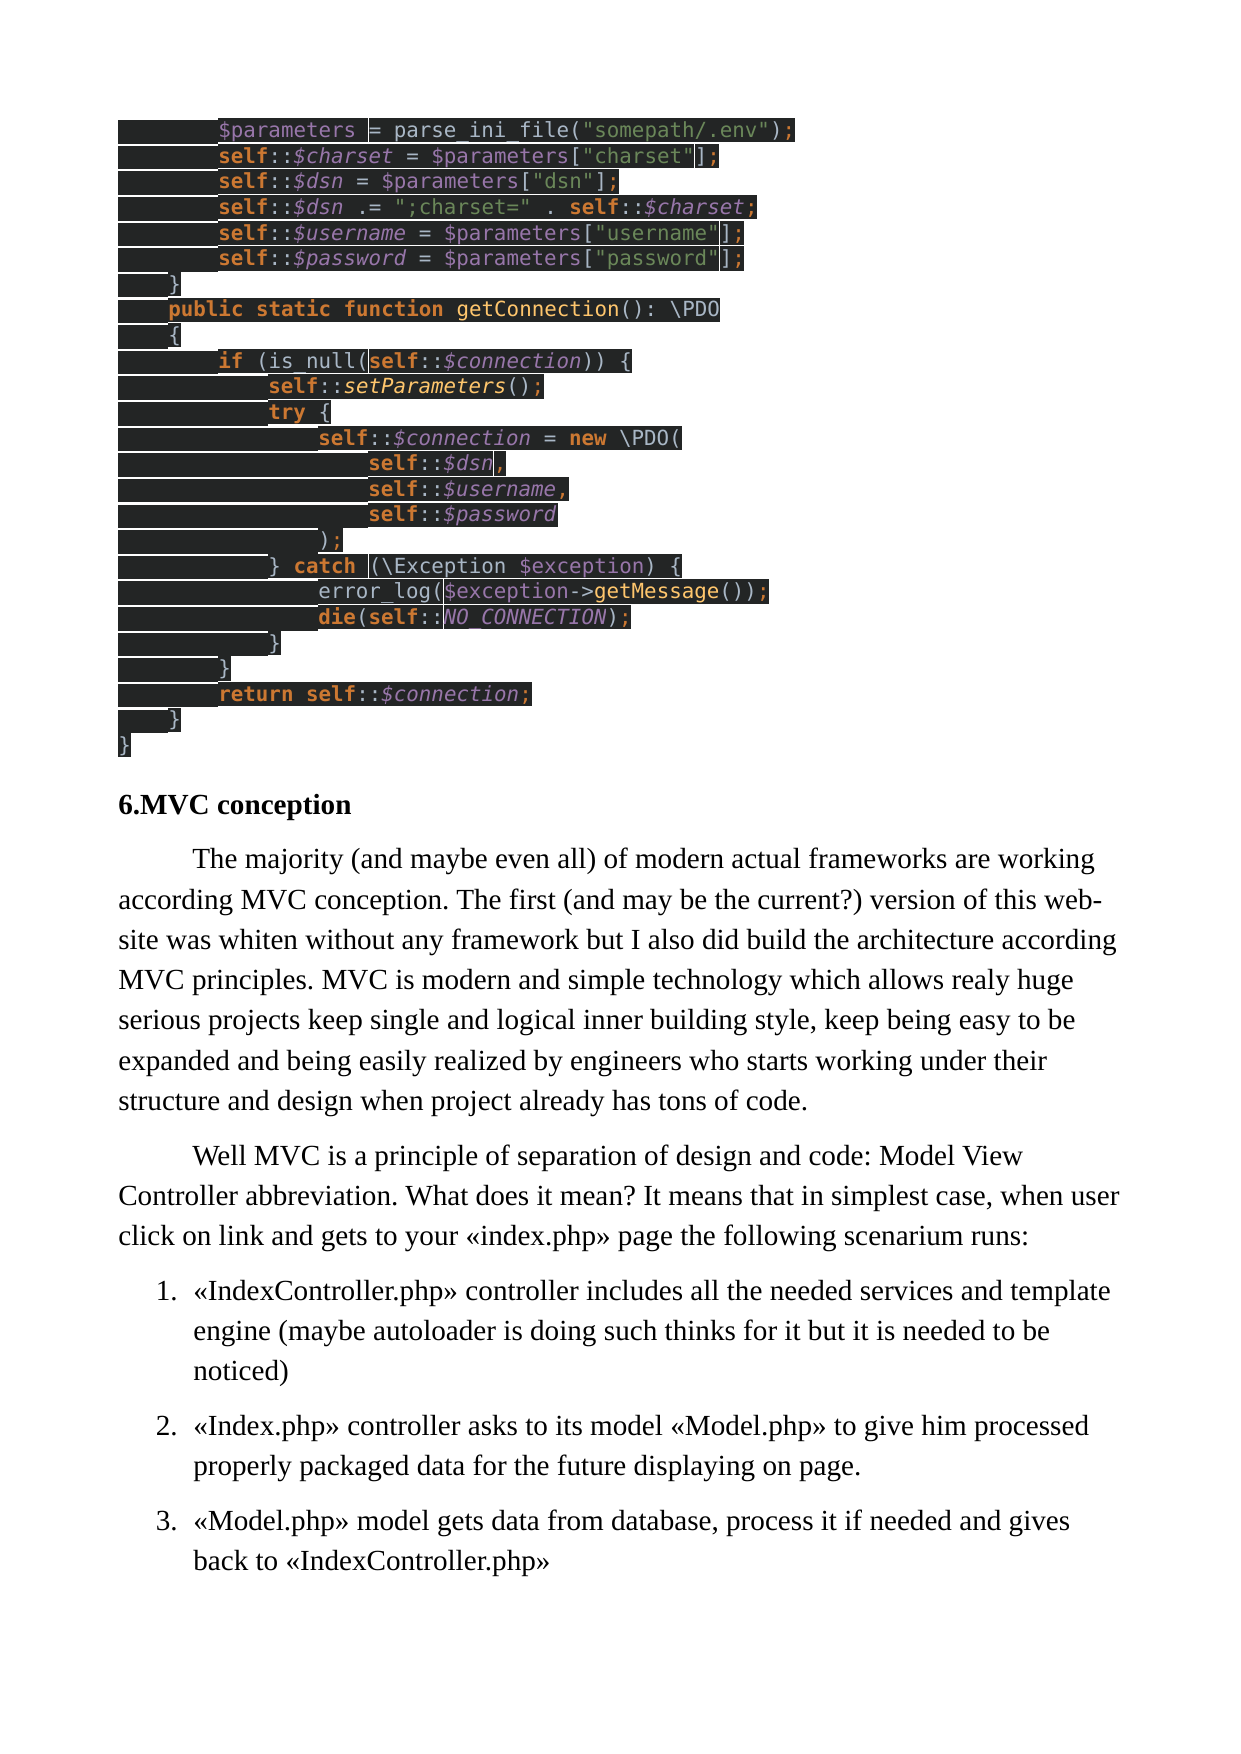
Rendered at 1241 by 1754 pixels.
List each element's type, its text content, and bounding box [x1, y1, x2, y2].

text } [118, 631, 1122, 656]
text self::$connection = new \PDO( [118, 426, 1122, 451]
text self::$password [118, 502, 1122, 528]
text return self::$connection; [118, 682, 1122, 707]
text } [118, 707, 1122, 733]
text self::$password = $parameters["password"]; [118, 246, 1122, 272]
text The majority (and maybe even all) of modern actual frameworks are working according MVC conception. The first (and may be the current?) version of this web-site was whiten without any framework but I also did build the architecture according MVC principles. MVC is modern and simple technology which allows realy huge serious projects keep single and logical inner building style, keep being easy to be expanded and being easily realized by engineers who starts working under their structure and design when project already has tons of code. [118, 842, 1122, 1116]
text { [118, 323, 1122, 349]
list «Index.php» controller asks to its model «Model.php» to give him processed properly packaged data for the future displaying on page. [156, 1408, 1122, 1482]
text if (is_null(self::$connection)) { [118, 349, 1122, 374]
text self::$dsn, [118, 451, 1122, 477]
text die(self::NO_CONNECTION); [118, 605, 1122, 631]
list «Model.php» model gets data from database, process it if needed and gives back to «IndexController.php» [156, 1503, 1122, 1577]
text } catch (\Exception $exception) { [118, 554, 1122, 579]
text self::$username, [118, 477, 1122, 502]
text try { [118, 400, 1122, 426]
text } [118, 656, 1122, 682]
text } [118, 272, 1122, 297]
list «IndexController.php» controller includes all the needed services and template engine (maybe autoloader is doing such thinks for it but it is needed to be noticed) [156, 1273, 1122, 1387]
text self::setParameters(); [118, 374, 1122, 400]
text 6.MVC conception [118, 787, 1122, 820]
text self::$username = $parameters["username"]; [118, 221, 1122, 246]
text Well MVC is a principle of separation of design and code: Model View Controller abbreviation. What does it mean? It means that in simplest case, when user click on link and gets to your «index.php» page the following scenarium runs: [118, 1138, 1122, 1252]
text $parameters = parse_ini_file("somepath/.env"); [118, 118, 1122, 144]
text self::$charset = $parameters["charset"]; [118, 144, 1122, 169]
text error_log($exception->getMessage()); [118, 579, 1122, 605]
text public static function getConnection(): \PDO [118, 297, 1122, 323]
text self::$dsn = $parameters["dsn"]; [118, 169, 1122, 195]
text ); [118, 528, 1122, 554]
text } [118, 733, 1122, 757]
text self::$dsn .= ";charset=" . self::$charset; [118, 195, 1122, 221]
